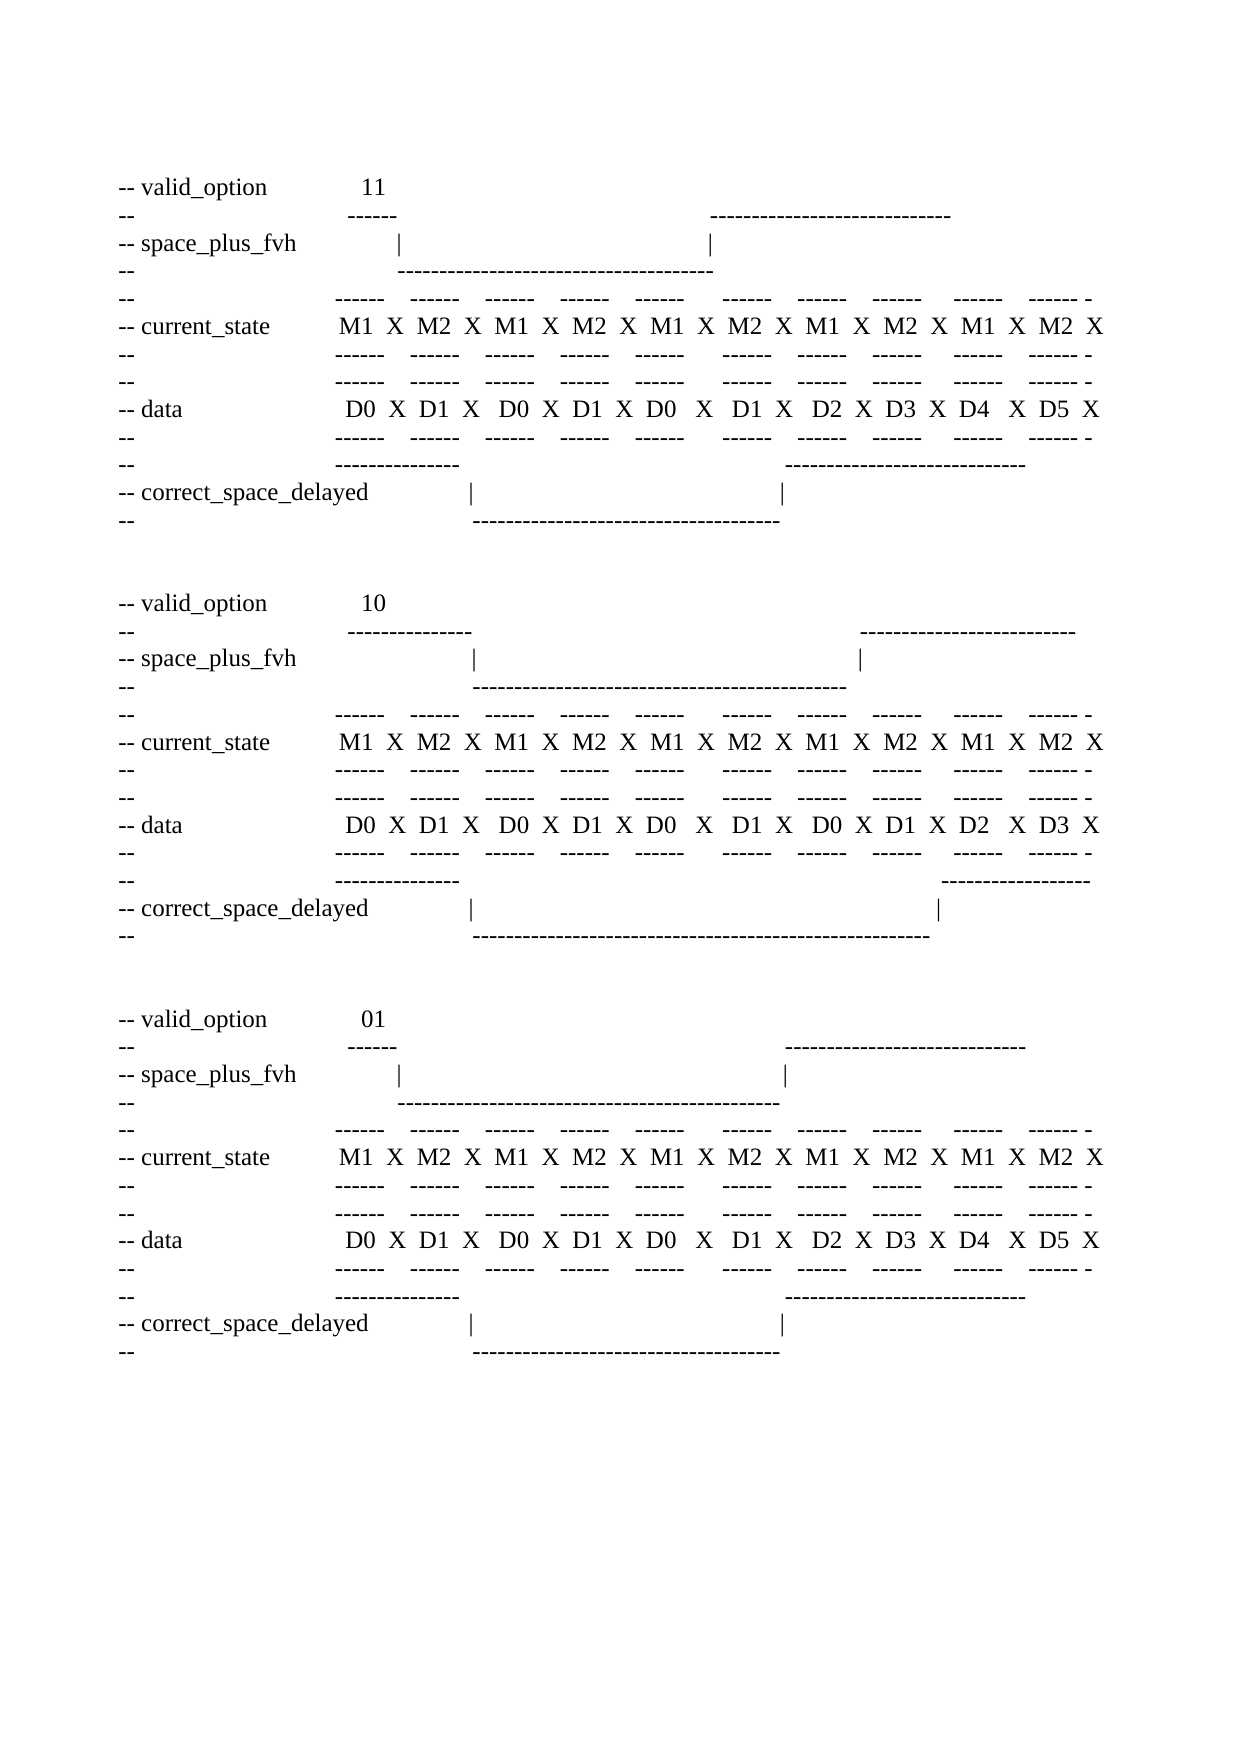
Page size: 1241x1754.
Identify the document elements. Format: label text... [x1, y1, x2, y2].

text -- current_state M1 X M2 X M1 X M2 X M1 X M2 X M1 X M2 X M1 X M2 X [118, 728, 1122, 755]
text -- --------------- ----------------------------- [118, 1282, 1122, 1309]
text -- data D0 X D1 X D0 X D1 X D0 X D1 X D2 X D3 X D4 X D5 X [118, 1226, 1122, 1254]
text -- ------ ------ ------ ------ ------ ------ ------ ------ ------ ------ - [118, 1254, 1122, 1282]
text -- valid_option 11 [118, 173, 1122, 201]
text -- space_plus_fvh | | [118, 1060, 1122, 1088]
text -- ------ ------ ------ ------ ------ ------ ------ ------ ------ ------ - [118, 423, 1122, 451]
text -- ------ ------ ------ ------ ------ ------ ------ ------ ------ ------ - [118, 755, 1122, 783]
text -- data D0 X D1 X D0 X D1 X D0 X D1 X D2 X D3 X D4 X D5 X [118, 395, 1122, 423]
text -- ------ ------ ------ ------ ------ ------ ------ ------ ------ ------ - [118, 783, 1122, 811]
text -- ------------------------------------- [118, 506, 1122, 534]
text -- --------------- ------------------ [118, 866, 1122, 894]
text -- space_plus_fvh | | [118, 229, 1122, 257]
text -- ------ ------ ------ ------ ------ ------ ------ ------ ------ ------ - [118, 1116, 1122, 1143]
text -- correct_space_delayed | | [118, 478, 1122, 506]
text -- correct_space_delayed | | [118, 894, 1122, 922]
text -- correct_space_delayed | | [118, 1309, 1122, 1337]
text -- --------------------------------------------- [118, 672, 1122, 700]
text -- space_plus_fvh | | [118, 644, 1122, 672]
text -- valid_option 01 [118, 1005, 1122, 1032]
text -- ------ ----------------------------- [118, 1032, 1122, 1060]
text -- -------------------------------------- [118, 257, 1122, 284]
text -- current_state M1 X M2 X M1 X M2 X M1 X M2 X M1 X M2 X M1 X M2 X [118, 312, 1122, 340]
text -- ------ ------ ------ ------ ------ ------ ------ ------ ------ ------ - [118, 1199, 1122, 1226]
text -- ------ ------ ------ ------ ------ ------ ------ ------ ------ ------ - [118, 838, 1122, 866]
text -- ------ ----------------------------- [118, 201, 1122, 229]
text -- ------------------------------------- [118, 1337, 1122, 1365]
text -- data D0 X D1 X D0 X D1 X D0 X D1 X D0 X D1 X D2 X D3 X [118, 811, 1122, 838]
text -- ---------------------------------------------- [118, 1088, 1122, 1116]
text -- ------------------------------------------------------- [118, 922, 1122, 949]
text -- current_state M1 X M2 X M1 X M2 X M1 X M2 X M1 X M2 X M1 X M2 X [118, 1143, 1122, 1171]
text -- --------------- ----------------------------- [118, 451, 1122, 478]
text -- valid_option 10 [118, 589, 1122, 617]
text -- ------ ------ ------ ------ ------ ------ ------ ------ ------ ------ - [118, 700, 1122, 728]
text -- --------------- -------------------------- [118, 617, 1122, 644]
text -- ------ ------ ------ ------ ------ ------ ------ ------ ------ ------ - [118, 284, 1122, 312]
text -- ------ ------ ------ ------ ------ ------ ------ ------ ------ ------ - [118, 1171, 1122, 1199]
text -- ------ ------ ------ ------ ------ ------ ------ ------ ------ ------ - [118, 340, 1122, 367]
text -- ------ ------ ------ ------ ------ ------ ------ ------ ------ ------ - [118, 367, 1122, 395]
